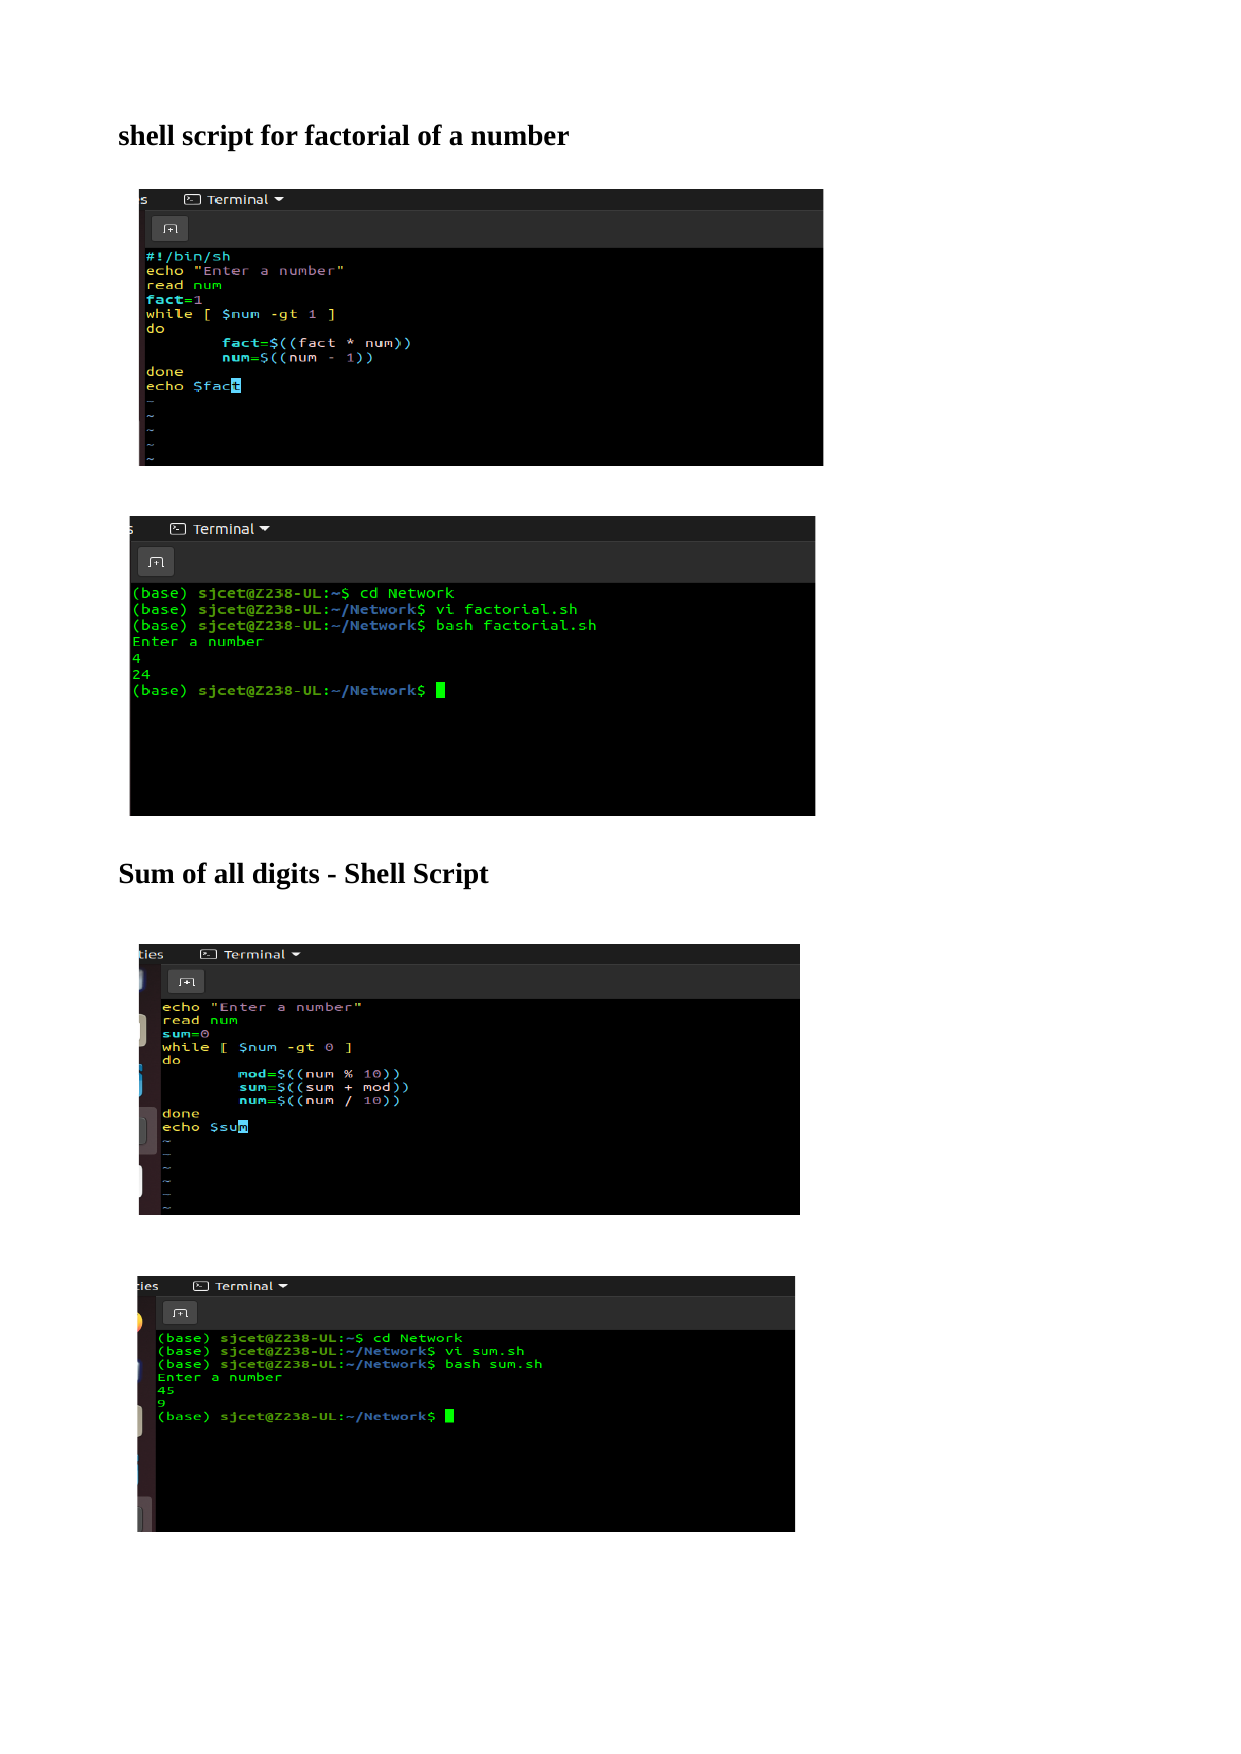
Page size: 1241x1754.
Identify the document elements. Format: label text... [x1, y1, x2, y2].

text shell script for factorial of a number [118, 118, 1122, 152]
text Sum of all digits - Shell Script [118, 856, 1122, 889]
